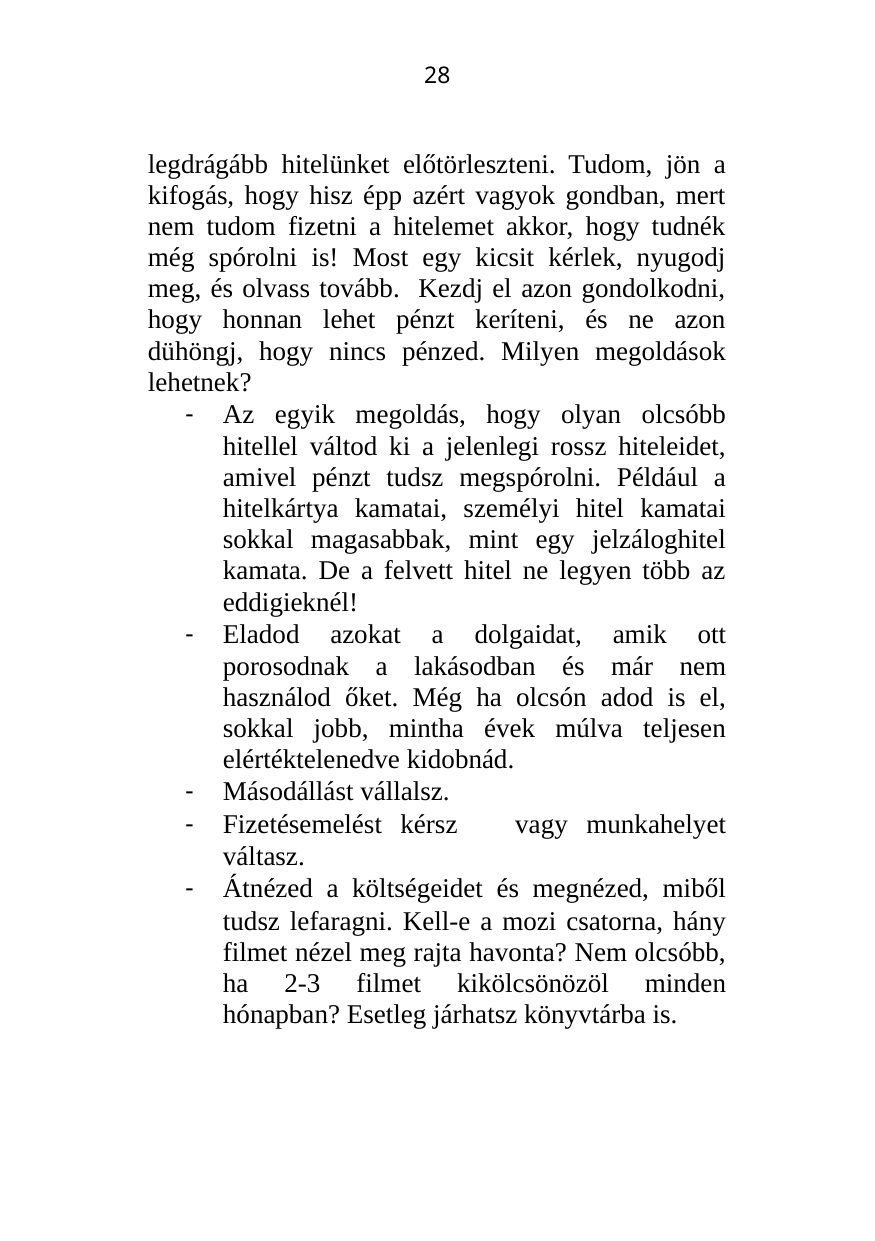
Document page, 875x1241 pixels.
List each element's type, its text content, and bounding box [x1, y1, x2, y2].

list Fizetésemelést kérsz  vagy munkahelyet váltasz. [185, 807, 726, 872]
list Átnézed a költségeidet és megnézed, miből tudsz lefaragni. Kell-e a mozi csatorna, hány filmet nézel meg rajta havonta? Nem olcsóbb, ha 2-3 filmet kikölcsönözöl minden hónapban? Esetleg járhatsz könyvtárba is. [185, 872, 726, 1029]
list Másodállást vállalsz. [185, 774, 726, 807]
list Eladod azokat a dolgaidat, amik ott porosodnak a lakásodban és már nem használod őket. Még ha olcsón adod is el, sokkal jobb, mintha évek múlva teljesen elértéktelenedve kidobnád. [185, 617, 726, 774]
list Az egyik megoldás, hogy olyan olcsóbb hitellel váltod ki a jelenlegi rossz hiteleidet, amivel pénzt tudsz megspórolni. Például a hitelkártya kamatai, személyi hitel kamatai sokkal magasabbak, mint egy jelzáloghitel kamata. De a felvett hitel ne legyen több az eddigieknél! [185, 397, 726, 617]
text legdrágább hitelünket előtörleszteni. Tudom, jön a kifogás, hogy hisz épp azért vagyok gondban, mert nem tudom fizetni a hitelemet akkor, hogy tudnék még spórolni is! Most egy kicsit kérlek, nyugodj meg, és olvass tovább. Kezdj el azon gondolkodni, hogy honnan lehet pénzt keríteni, és ne azon dühöngj, hogy nincs pénzed. Milyen megoldások lehetnek? [148, 148, 726, 397]
